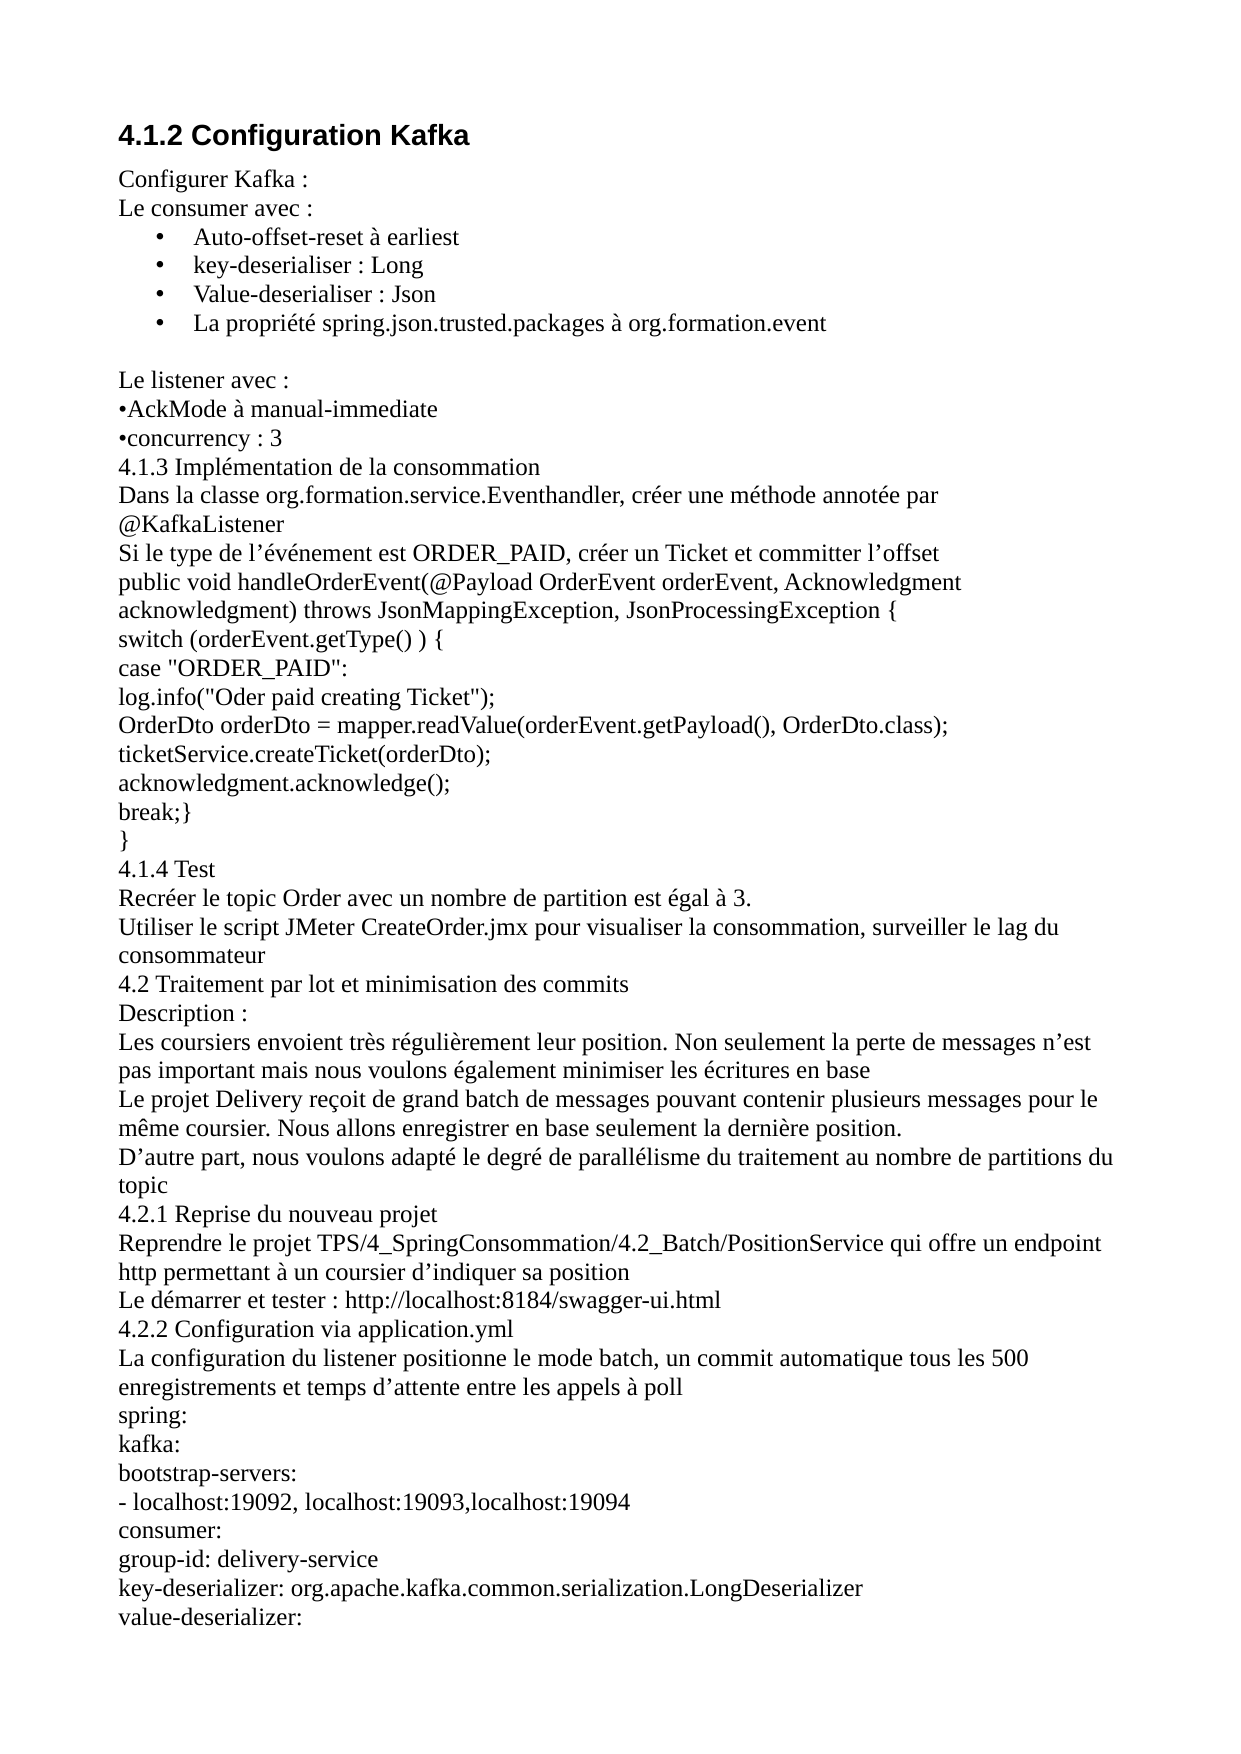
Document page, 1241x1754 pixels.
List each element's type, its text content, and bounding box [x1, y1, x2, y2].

text 4.2 Traitement par lot et minimisation des commits [118, 969, 1122, 998]
text key-deserializer: org.apache.kafka.common.serialization.LongDeserializer [118, 1573, 1122, 1602]
text Le démarrer et tester : http://localhost:8184/swagger-ui.html [118, 1285, 1122, 1314]
text acknowledgment.acknowledge(); [118, 768, 1122, 797]
text Dans la classe org.formation.service.Eventhandler, créer une méthode annotée par [118, 480, 1122, 509]
text bootstrap-servers: [118, 1458, 1122, 1487]
subtitle 4.1.2 Configuration Kafka [118, 118, 1122, 152]
text Configurer Kafka : [118, 164, 1122, 193]
text D’autre part, nous voulons adapté le degré de parallélisme du traitement au nombre de partitions du [118, 1142, 1122, 1170]
text 4.1.4 Test [118, 854, 1122, 883]
text Description : [118, 998, 1122, 1027]
text pas important mais nous voulons également minimiser les écritures en base [118, 1055, 1122, 1084]
text value-deserializer: [118, 1602, 1122, 1630]
text topic [118, 1170, 1122, 1199]
text Si le type de l’événement est ORDER_PAID, créer un Ticket et committer l’offset [118, 538, 1122, 567]
text Les coursiers envoient très régulièrement leur position. Non seulement la perte de messages n’est [118, 1027, 1122, 1055]
text } [118, 825, 1122, 854]
text Recréer le topic Order avec un nombre de partition est égal à 3. [118, 883, 1122, 912]
text public void handleOrderEvent(@Payload OrderEvent orderEvent, Acknowledgment [118, 567, 1122, 595]
text @KafkaListener [118, 509, 1122, 538]
text Le listener avec : [118, 365, 1122, 394]
text log.info("Oder paid creating Ticket"); [118, 682, 1122, 710]
text ticketService.createTicket(orderDto); [118, 739, 1122, 768]
text Le projet Delivery reçoit de grand batch de messages pouvant contenir plusieurs messages pour le [118, 1084, 1122, 1113]
list key-deserialiser : Long [156, 250, 1122, 279]
text Reprendre le projet TPS/4_SpringConsommation/4.2_Batch/PositionService qui offre un endpoint [118, 1228, 1122, 1257]
text 4.2.1 Reprise du nouveau projet [118, 1199, 1122, 1228]
text 4.1.3 Implémentation de la consommation [118, 452, 1122, 480]
text - localhost:19092, localhost:19093,localhost:19094 [118, 1487, 1122, 1515]
text enregistrements et temps d’attente entre les appels à poll [118, 1372, 1122, 1400]
text http permettant à un coursier d’indiquer sa position [118, 1257, 1122, 1285]
list La propriété spring.json.trusted.packages à org.formation.event [156, 308, 1122, 337]
text break;} [118, 797, 1122, 825]
text acknowledgment) throws JsonMappingException, JsonProcessingException { [118, 595, 1122, 624]
text même coursier. Nous allons enregistrer en base seulement la dernière position. [118, 1113, 1122, 1142]
text Le consumer avec : [118, 193, 1122, 222]
list Value-deserialiser : Json [156, 279, 1122, 308]
text OrderDto orderDto = mapper.readValue(orderEvent.getPayload(), OrderDto.class); [118, 710, 1122, 739]
text kafka: [118, 1429, 1122, 1458]
list Auto-offset-reset à earliest [156, 222, 1122, 250]
text consumer: [118, 1515, 1122, 1544]
text consommateur [118, 940, 1122, 969]
text Utiliser le script JMeter CreateOrder.jmx pour visualiser la consommation, surveiller le lag du [118, 912, 1122, 940]
text •AckMode à manual-immediate [118, 394, 1122, 423]
text switch (orderEvent.getType() ) { [118, 624, 1122, 653]
text spring: [118, 1400, 1122, 1429]
text La configuration du listener positionne le mode batch, un commit automatique tous les 500 [118, 1343, 1122, 1372]
text case "ORDER_PAID": [118, 653, 1122, 682]
text group-id: delivery-service [118, 1544, 1122, 1573]
text •concurrency : 3 [118, 423, 1122, 452]
text 4.2.2 Configuration via application.yml [118, 1314, 1122, 1343]
